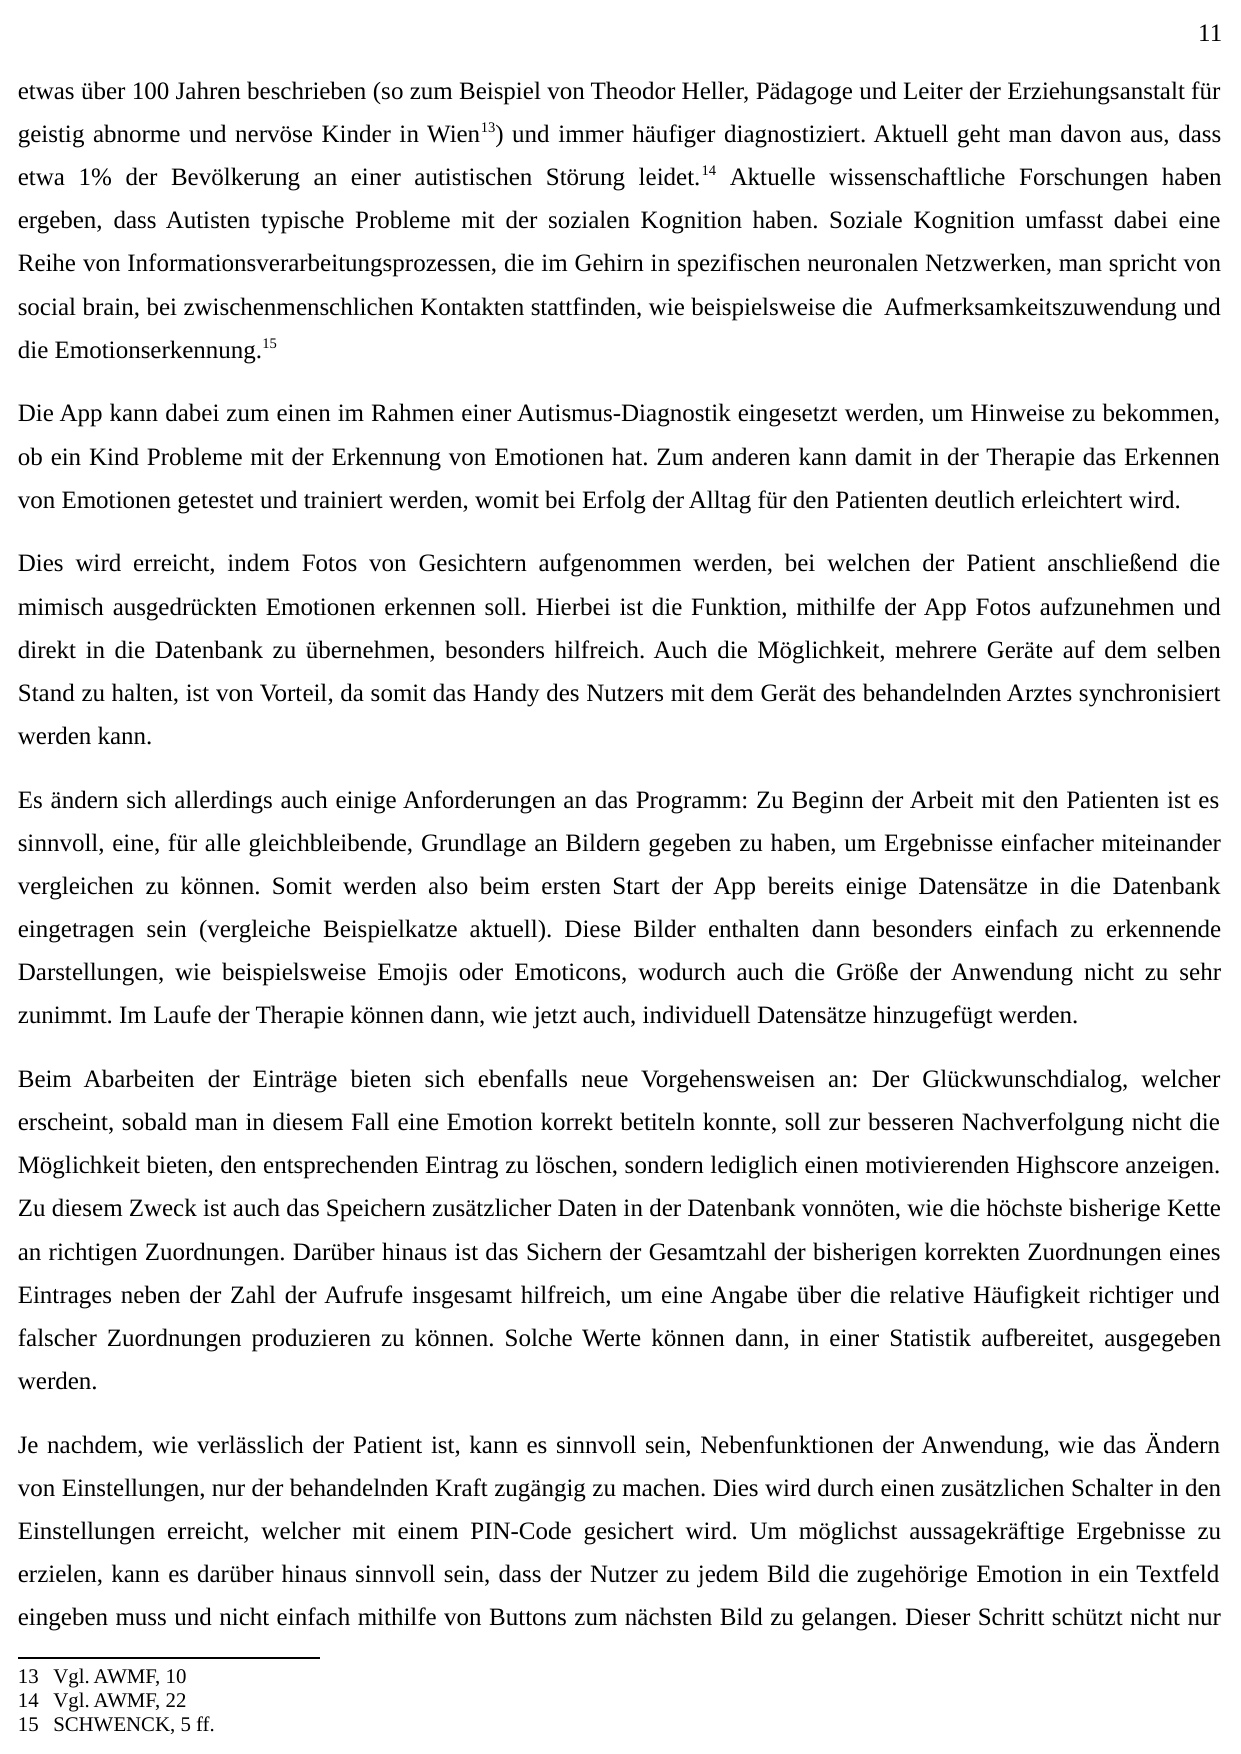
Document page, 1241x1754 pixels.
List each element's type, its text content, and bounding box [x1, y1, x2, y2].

text Die App kann dabei zum einen im Rahmen einer Autismus-Diagnostik eingesetzt werden, um Hinweise zu bekommen, ob ein Kind Probleme mit der Erkennung von Emotionen hat. Zum anderen kann damit in der Therapie das Erkennen von Emotionen getestet und trainiert werden, womit bei Erfolg der Alltag für den Patienten deutlich erleichtert wird. [18, 398, 1222, 513]
text etwas über 100 Jahren beschrieben (so zum Beispiel von Theodor Heller, Pädagoge und Leiter der Erziehungsanstalt für geistig abnorme und nervöse Kinder in Wien) und immer häufiger diagnostiziert. Aktuell geht man davon aus, dass etwa 1% der Bevölkerung an einer autistischen Störung leidet. Aktuelle wissenschaftliche Forschungen haben ergeben, dass Autisten typische Probleme mit der sozialen Kognition haben. Soziale Kognition umfasst dabei eine Reihe von Informationsverarbeitungsprozessen, die im Gehirn in spezifischen neuronalen Netzwerken, man spricht von social brain, bei zwischenmenschlichen Kontakten stattfinden, wie beispielsweise die Aufmerksamkeitszuwendung und die Emotionserkennung. [18, 76, 1222, 363]
text Dies wird erreicht, indem Fotos von Gesichtern aufgenommen werden, bei welchen der Patient anschließend die mimisch ausgedrückten Emotionen erkennen soll. Hierbei ist die Funktion, mithilfe der App Fotos aufzunehmen und direkt in die Datenbank zu übernehmen, besonders hilfreich. Auch die Möglichkeit, mehrere Geräte auf dem selben Stand zu halten, ist von Vorteil, da somit das Handy des Nutzers mit dem Gerät des behandelnden Arztes synchronisiert werden kann. [18, 548, 1222, 750]
text SCHWENCK, 5 ff. [18, 1712, 1222, 1736]
text Vgl. AWMF, 22 [18, 1688, 1222, 1712]
text Vgl. AWMF, 10 [18, 1664, 1222, 1688]
text Je nachdem, wie verlässlich der Patient ist, kann es sinnvoll sein, Nebenfunktionen der Anwendung, wie das Ändern von Einstellungen, nur der behandelnden Kraft zugängig zu machen. Dies wird durch einen zusätzlichen Schalter in den Einstellungen erreicht, welcher mit einem PIN-Code gesichert wird. Um möglichst aussagekräftige Ergebnisse zu erzielen, kann es darüber hinaus sinnvoll sein, dass der Nutzer zu jedem Bild die zugehörige Emotion in ein Textfeld eingeben muss und nicht einfach mithilfe von Buttons zum nächsten Bild zu gelangen. Dieser Schritt schützt nicht nur [18, 1430, 1222, 1631]
text Beim Abarbeiten der Einträge bieten sich ebenfalls neue Vorgehensweisen an: Der Glückwunschdialog, welcher erscheint, sobald man in diesem Fall eine Emotion korrekt betiteln konnte, soll zur besseren Nachverfolgung nicht die Möglichkeit bieten, den entsprechenden Eintrag zu löschen, sondern lediglich einen motivierenden Highscore anzeigen. Zu diesem Zweck ist auch das Speichern zusätzlicher Daten in der Datenbank vonnöten, wie die höchste bisherige Kette an richtigen Zuordnungen. Darüber hinaus ist das Sichern der Gesamtzahl der bisherigen korrekten Zuordnungen eines Eintrages neben der Zahl der Aufrufe insgesamt hilfreich, um eine Angabe über die relative Häufigkeit richtiger und falscher Zuordnungen produzieren zu können. Solche Werte können dann, in einer Statistik aufbereitet, ausgegeben werden. [18, 1064, 1222, 1395]
text Es ändern sich allerdings auch einige Anforderungen an das Programm: Zu Beginn der Arbeit mit den Patienten ist es sinnvoll, eine, für alle gleichbleibende, Grundlage an Bildern gegeben zu haben, um Ergebnisse einfacher miteinander vergleichen zu können. Somit werden also beim ersten Start der App bereits einige Datensätze in die Datenbank eingetragen sein (vergleiche Beispielkatze aktuell). Diese Bilder enthalten dann besonders einfach zu erkennende Darstellungen, wie beispielsweise Emojis oder Emoticons, wodurch auch die Größe der Anwendung nicht zu sehr zunimmt. Im Laufe der Therapie können dann, wie jetzt auch, individuell Datensätze hinzugefügt werden. [18, 785, 1222, 1029]
